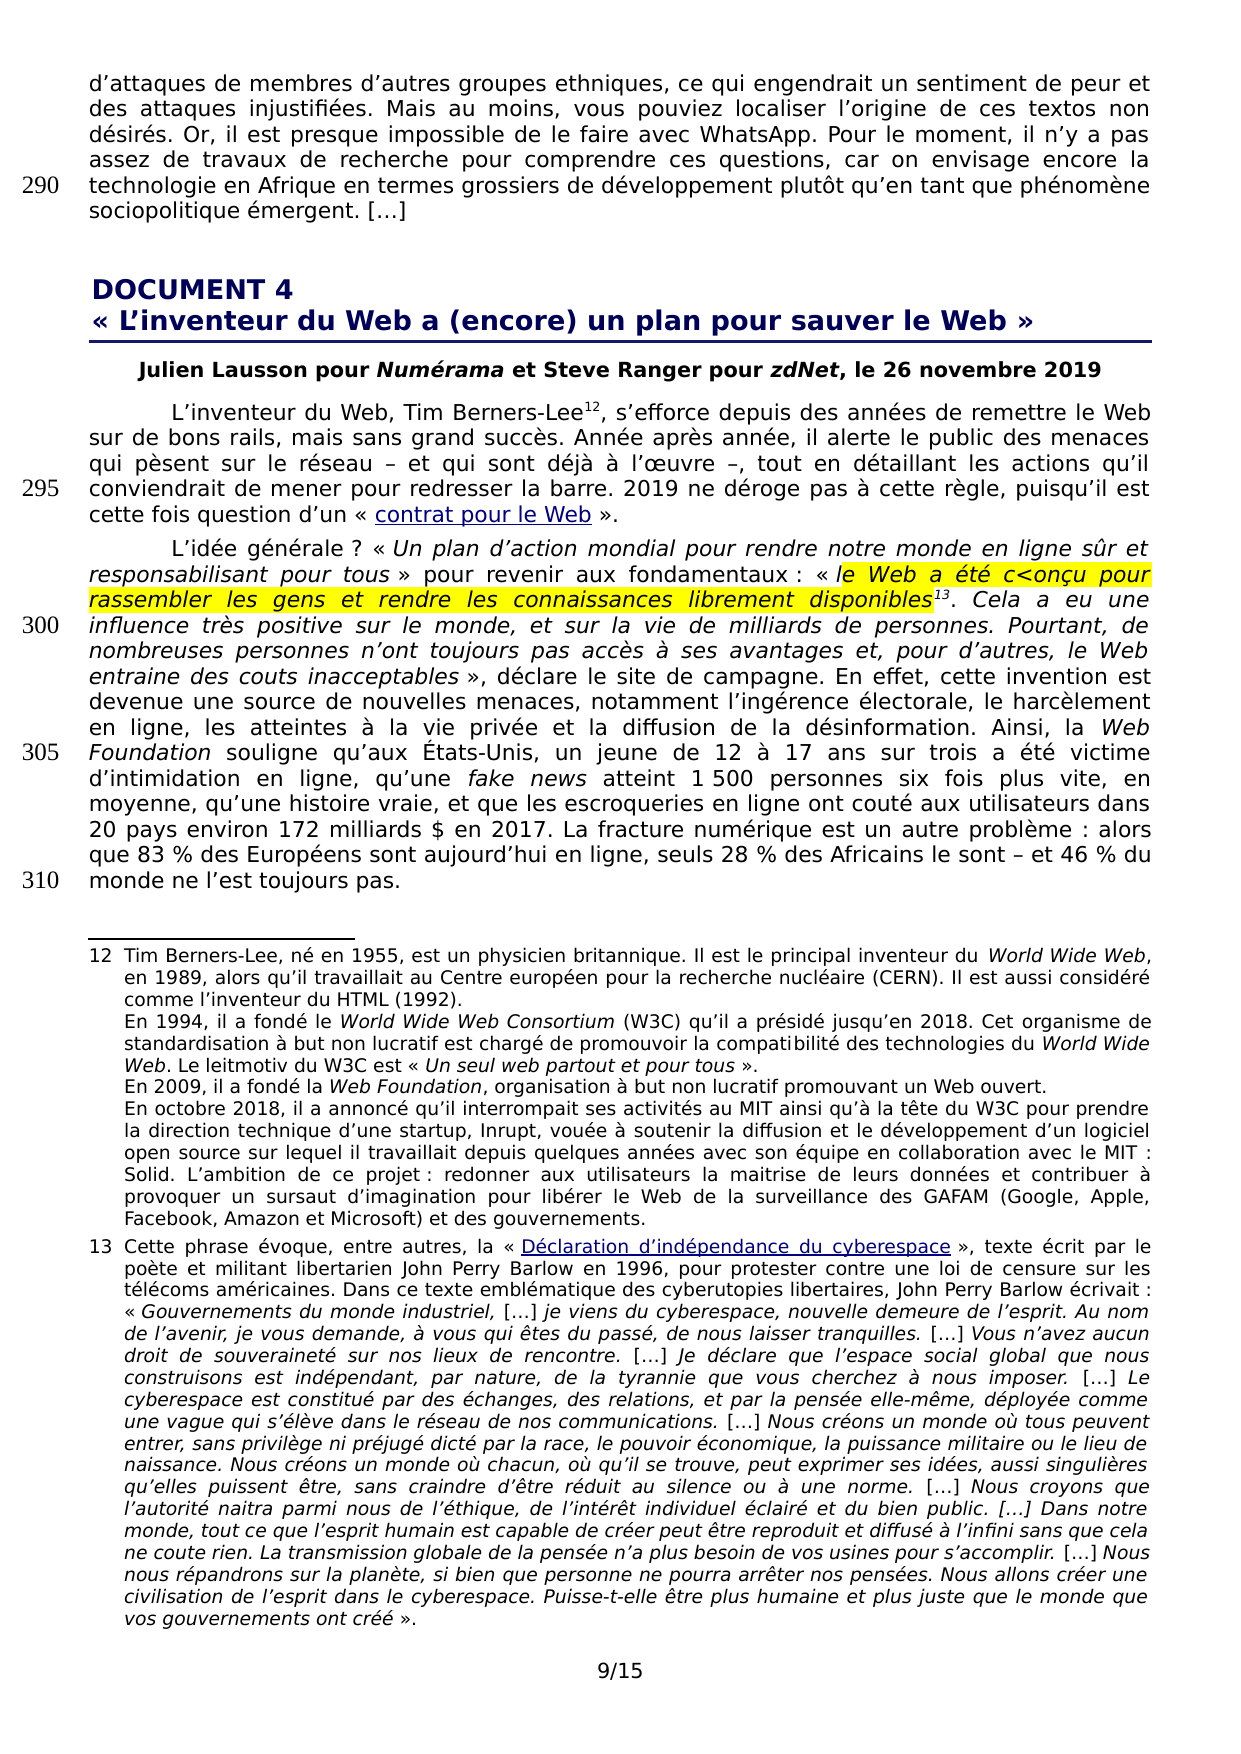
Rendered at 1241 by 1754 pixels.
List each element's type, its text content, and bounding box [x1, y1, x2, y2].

text Julien Lausson pour Numérama et Steve Ranger pour zdNet, le 26 novembre 2019 [88, 358, 1152, 382]
text Tim Berners-Lee, né en 1955, est un physicien britannique. Il est le principal inventeur du World Wide Web, en 1989, alors qu’il travaillait au Centre européen pour la recherche nucléaire (CERN). Il est aussi considéré comme l’inventeur du HTML (1992). En 1994, il a fondé le World Wide Web Consortium (W3C) qu’il a présidé jusqu’en 2018. Cet organisme de standardisation à but non lucratif est chargé de promouvoir la compatibilité des technologies du World Wide Web. Le leitmotiv du W3C est « Un seul web partout et pour tous ». En 2009, il a fondé la Web Foundation, organisation à but non lucratif promouvant un Web ouvert. En octobre 2018, il a annoncé qu’il interrompait ses activités au MIT ainsi qu’à la tête du W3C pour prendre la direction technique d’une startup, Inrupt, vouée à soutenir la diffusion et le développement d’un logiciel open source sur lequel il travaillait depuis quelques années avec son équipe en collaboration avec le MIT : Solid. L’ambition de ce projet : redonner aux utilisateurs la maitrise de leurs données et contribuer à provoquer un sursaut d’imagination pour libérer le Web de la surveillance des GAFAM (Google, Apple, Facebook, Amazon et Microsoft) et des gouvernements. [88, 945, 1152, 1230]
text L’inventeur du Web, Tim Berners-Lee, s’efforce depuis des années de remettre le Web sur de bons rails, mais sans grand succès. Année après année, il alerte le public des menaces qui pèsent sur le réseau – et qui sont déjà à l’œuvre –, tout en détaillant les actions qu’il conviendrait de mener pour redresser la barre. 2019 ne déroge pas à cette règle, puisqu’il est cette fois question d’un « contrat pour le Web ». [88, 400, 1152, 527]
text L’idée générale ? « Un plan d’action mondial pour rendre notre monde en ligne sûr et responsabilisant pour tous » pour revenir aux fondamentaux : « le Web a été c<onçu pour rassembler les gens et rendre les connaissances librement disponibles. Cela a eu une influence très positive sur le monde, et sur la vie de milliards de personnes. Pourtant, de nombreuses personnes n’ont toujours pas accès à ses avantages et, pour d’autres, le Web entraine des couts inacceptables », déclare le site de campagne. En effet, cette invention est devenue une source de nouvelles menaces, notamment l’ingérence électorale, le harcèlement en ligne, les atteintes à la vie privée et la diffusion de la désinformation. Ainsi, la Web Foundation souligne qu’aux États-Unis, un jeune de 12 à 17 ans sur trois a été victime d’intimidation en ligne, qu’une fake news atteint 1 500 personnes six fois plus vite, en moyenne, qu’une histoire vraie, et que les escroqueries en ligne ont couté aux utilisateurs dans 20 pays environ 172 milliards $ en 2017. La fracture numérique est un autre problème : alors que 83 % des Européens sont aujourd’hui en ligne, seuls 28 % des Africains le sont – et 46 % du monde ne l’est toujours pas. [88, 536, 1152, 893]
subtitle DOCUMENT 4 « L’inventeur du Web a (encore) un plan pour sauver le Web » [88, 271, 1152, 343]
text Cette phrase évoque, entre autres, la « Déclaration d’indépendance du cyberespace », texte écrit par le poète et militant libertarien John Perry Barlow en 1996, pour protester contre une loi de censure sur les télécoms américaines. Dans ce texte emblématique des cyberutopies libertaires, John Perry Barlow écrivait : « Gouvernements du monde industriel, […] je viens du cyberespace, nouvelle demeure de l’esprit. Au nom de l’avenir, je vous demande, à vous qui êtes du passé, de nous laisser tranquilles. […] Vous n’avez aucun droit de souveraineté sur nos lieux de rencontre. […] Je déclare que l’espace social global que nous construisons est indépendant, par nature, de la tyrannie que vous cherchez à nous imposer. […] Le cyberespace est constitué par des échanges, des relations, et par la pensée elle-même, déployée comme une vague qui s’élève dans le réseau de nos communications. […] Nous créons un monde où tous peuvent entrer, sans privilège ni préjugé dicté par la race, le pouvoir économique, la puissance militaire ou le lieu de naissance. Nous créons un monde où chacun, où qu’il se trouve, peut exprimer ses idées, aussi singulières qu’elles puissent être, sans craindre d’être réduit au silence ou à une norme. […] Nous croyons que l’autorité naitra parmi nous de l’éthique, de l’intérêt individuel éclairé et du bien public. […] Dans notre monde, tout ce que l’esprit humain est capable de créer peut être reproduit et diffusé à l’infini sans que cela ne coute rien. La transmission globale de la pensée n’a plus besoin de vos usines pour s’accomplir. […] Nous nous répandrons sur la planète, si bien que personne ne pourra arrêter nos pensées. Nous allons créer une civilisation de l’esprit dans le cyberespace. Puisse-t-elle être plus humaine et plus juste que le monde que vos gouvernements ont créé ». [88, 1236, 1152, 1629]
text d’attaques de membres d’autres groupes ethniques, ce qui engendrait un sentiment de peur et des attaques injustifiées. Mais au moins, vous pouviez localiser l’origine de ces textos non désirés. Or, il est presque impossible de le faire avec WhatsApp. Pour le moment, il n’y a pas assez de travaux de recherche pour comprendre ces questions, car on envisage encore la technologie en Afrique en termes grossiers de développement plutôt qu’en tant que phénomène sociopolitique émergent. […] [88, 71, 1152, 224]
